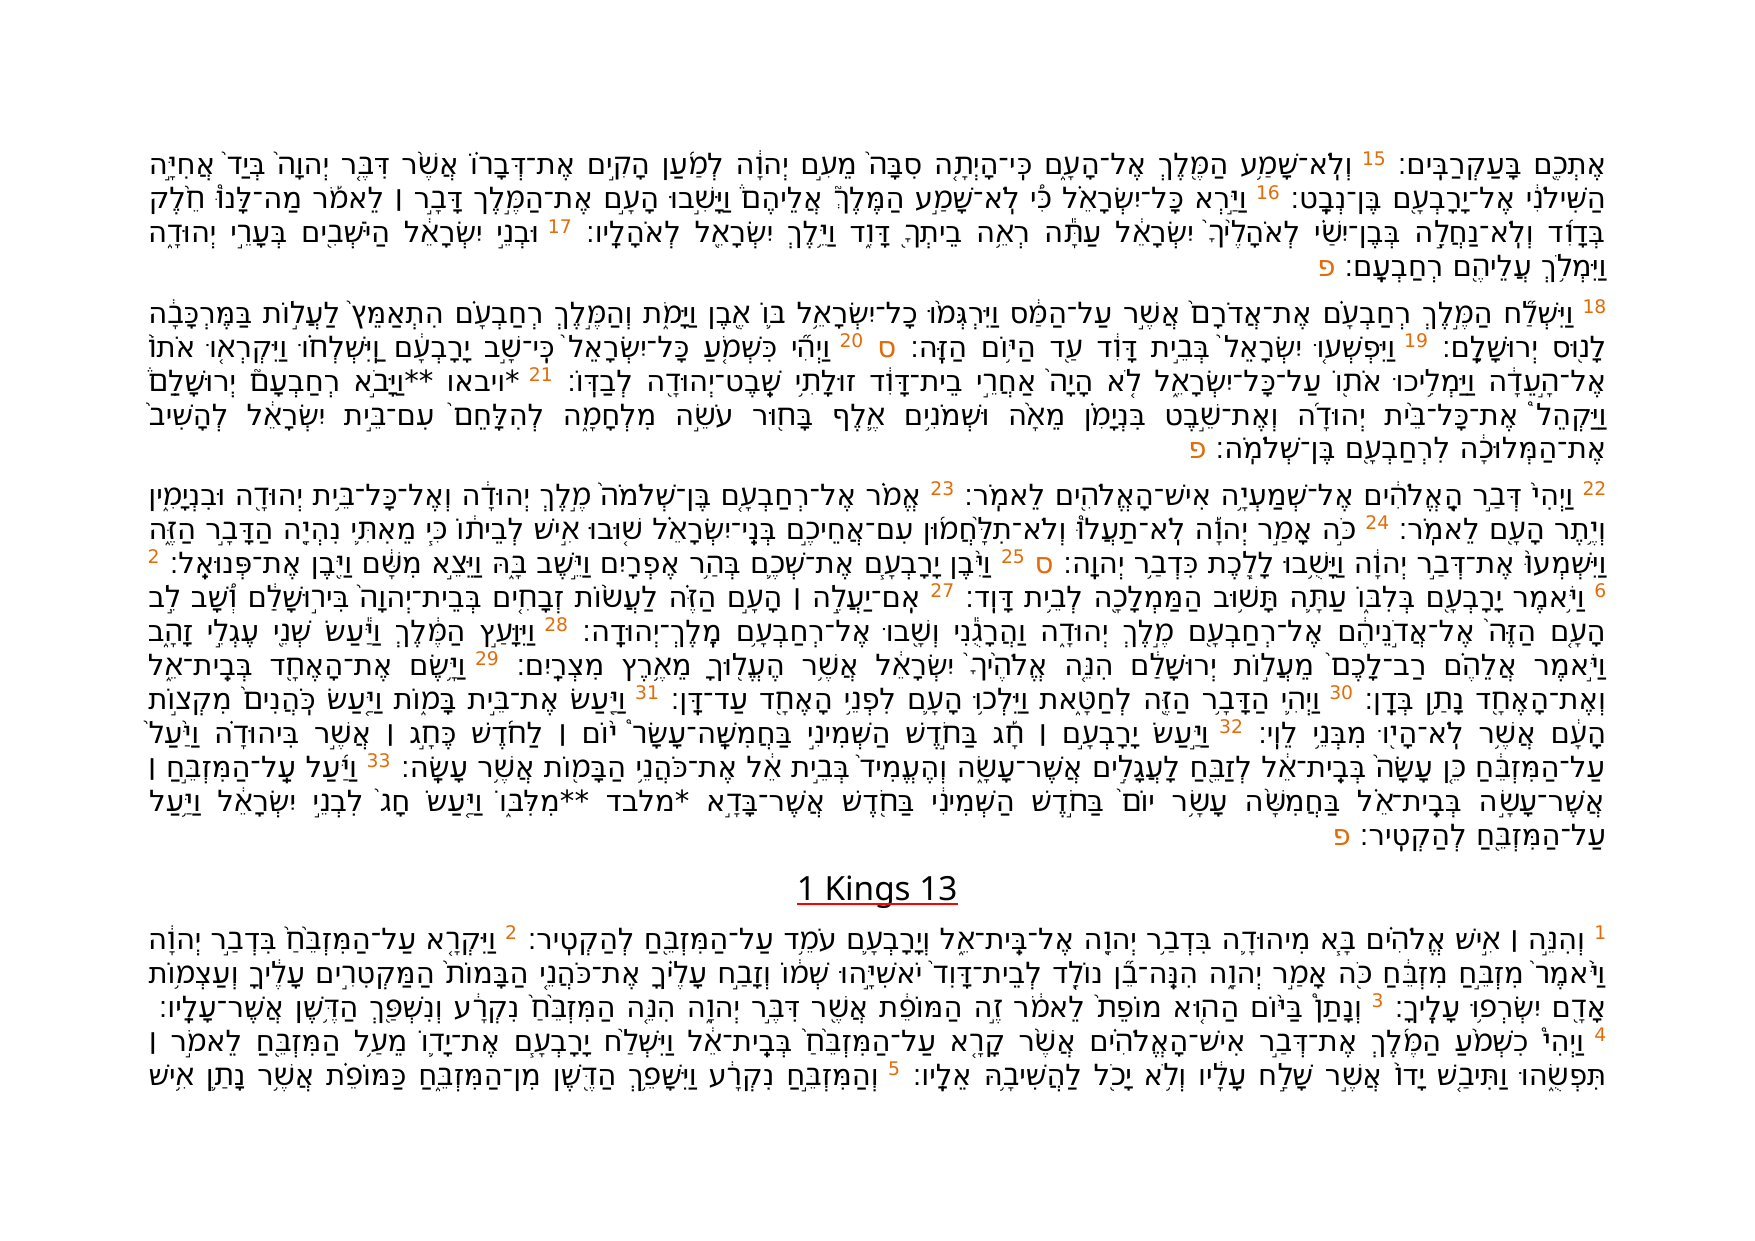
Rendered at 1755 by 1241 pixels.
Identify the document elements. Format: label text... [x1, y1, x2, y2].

text 1 וַיֵּ֥לֶךְ רְחַבְעָ֖ם שְׁכֶ֑ם כִּ֥י שְׁכֶ֛ם בָּ֥א כָל־יִשְׂרָאֵ֖ל לְהַמְלִ֥יךְ אֹתֽוֹ׃ 2 וַיְהִ֞י כִּשְׁמֹ֣עַ ׀ יָרָבְעָ֣ם בֶּן־נְבָ֗ט וְהוּא֙ עוֹדֶ֣נּוּ בְמִצְרַ֔יִם אֲשֶׁ֣ר בָּרַ֔ח מִפְּנֵ֖י הַמֶּ֣לֶךְ שְׁלֹמֹ֑ה וַיֵּ֥שֶׁב יָרָבְעָ֖ם בְּמִצְרָֽיִם׃ ‬‬3 וַֽיִּשְׁלְחוּ֙ וַיִּקְרְאוּ־ל֔וֹ *ויבאו **וַיָּבֹ֥א יָרָבְעָ֖ם וְכָל־קְהַ֣ל יִשְׂרָאֵ֑ל וַֽיְדַבְּר֔וּ אֶל־רְחַבְעָ֖ם לֵאמֹֽר׃ ‬‬4 אָבִ֖יךָ הִקְשָׁ֣ה אֶת־עֻלֵּ֑נוּ וְאַתָּ֡ה עַתָּ֣ה הָקֵל֩ מֵעֲבֹדַ֨ת אָבִ֜יךָ הַקָּשָׁ֗ה וּמֵעֻלּ֧וֹ הַכָּבֵ֛ד אֲשֶׁר־נָתַ֥ן עָלֵ֖ינוּ וְנַעַבְדֶֽךָּ׃ ‬‬5 וַיֹּ֣אמֶר אֲלֵיהֶ֗ם לְכ֥וּ עֹ֛ד שְׁלֹשָׁ֥ה יָמִ֖ים וְשׁ֣וּבוּ אֵלָ֑י וַיֵּלְכ֖וּ הָעָֽם׃ ‬‬6 וַיִּוָּעַ֞ץ הַמֶּ֣לֶךְ רְחַבְעָ֗ם אֶת־הַזְּקֵנִים֙ אֲשֶׁר־הָי֣וּ עֹמְדִ֗ים אֶת־פְּנֵי֙ שְׁלֹמֹ֣ה אָבִ֔יו בִּֽהְיֹת֥וֹ חַ֖י לֵאמֹ֑ר אֵ֚יךְ אַתֶּ֣ם נֽוֹעָצִ֔ים לְהָשִׁ֥יב אֶת־הָֽעָם־הַזֶּ֖ה דָּבָֽר׃ ‬‬7 *וידבר **וַיְדַבְּרֻ֨ו אֵלָ֜יו לֵאמֹ֗ר אִם־הַ֠יּוֹם תִּֽהְיֶה־עֶ֜בֶד לָעָ֤ם הַזֶּה֙ וַֽעֲבַדְתָּ֔ם וַעֲנִיתָ֕ם וְדִבַּרְתָּ֥ אֲלֵיהֶ֖ם דְּבָרִ֣ים טוֹבִ֑ים וְהָי֥וּ לְךָ֛ עֲבָדִ֖ים כָּל־הַיָּמִֽים׃ ‬‬8 וַֽיַּעֲזֹ֛ב אֶת־עֲצַ֥ת הַזְּקֵנִ֖ים אֲשֶׁ֣ר יְעָצֻ֑הוּ וַיִּוָּעַ֗ץ אֶת־הַיְלָדִים֙ אֲשֶׁ֣ר גָּדְל֣וּ אִתּ֔וֹ אֲשֶׁ֥ר הָעֹמְדִ֖ים לְפָנָֽיו׃ ‬‬9 וַיֹּ֣אמֶר אֲלֵיהֶ֗ם מָ֚ה אַתֶּ֣ם נֽוֹעָצִ֔ים וְנָשִׁ֥יב דָּבָ֖ר אֶת־הָעָ֣ם הַזֶּ֑ה אֲשֶׁ֨ר דִּבְּר֤וּ אֵלַי֙ לֵאמֹ֔ר הָקֵל֙ מִן־הָעֹ֔ל אֲשֶׁר־נָתַ֥ן אָבִ֖יךָ עָלֵֽינוּ׃ ‬‬10 וַיְדַבְּר֣וּ אֵלָ֗יו הַיְלָדִים֙ אֲשֶׁ֨ר גָּדְל֣וּ אִתּוֹ֮ לֵאמֹר֒ כֹּֽה־תֹאמַ֣ר לָעָ֣ם הַזֶּ֡ה אֲשֶׁר֩ דִּבְּר֨וּ אֵלֶ֜יךָ לֵאמֹ֗ר אָבִ֙יךָ֙ הִכְבִּ֣יד אֶת־עֻלֵּ֔נוּ וְאַתָּ֖ה הָקֵ֣ל מֵעָלֵ֑ינוּ כֹּ֚ה תְּדַבֵּ֣ר אֲלֵיהֶ֔ם קָֽטָנִּ֥י עָבָ֖ה מִמָּתְנֵ֥י אָבִֽי׃ ‬‬11 וְעַתָּ֗ה אָבִי֙ הֶעְמִ֤יס עֲלֵיכֶם֙ עֹ֣ל כָּבֵ֔ד וַאֲנִ֖י אוֹסִ֣יף עַֽל־עֻלְּכֶ֑ם אָבִ֗י יִסַּ֤ר אֶתְכֶם֙ בַּשּׁוֹטִ֔ים וַאֲנִ֕י אֲיַסֵּ֥ר אֶתְכֶ֖ם בָּעַקְרַבִּֽים׃ ‬‬12 *ויבו **וַיָּב֨וֹא יָרָבְעָ֧ם וְכָל־הָעָ֛ם אֶל־רְחַבְעָ֖ם בַּיּ֣וֹם הַשְּׁלִישִׁ֑י כַּאֲשֶׁ֨ר דִּבֶּ֤ר הַמֶּ֙לֶךְ֙ לֵאמֹ֔ר שׁ֥וּבוּ אֵלַ֖י בַּיּ֥וֹם הַשְּׁלִישִֽׁי׃ ‬‬13 וַיַּ֧עַן הַמֶּ֛לֶךְ אֶת־הָעָ֖ם קָשָׁ֑ה וַֽיַּעֲזֹ֛ב אֶת־עֲצַ֥ת הַזְּקֵנִ֖ים אֲשֶׁ֥ר יְעָצֻֽהוּ׃ ‬‬14 וַיְדַבֵּ֣ר אֲלֵיהֶ֗ם כַּעֲצַ֤ת הַיְלָדִים֙ לֵאמֹ֔ר אָבִי֙ הִכְבִּ֣יד אֶֽת־עֻלְּכֶ֔ם וַאֲנִ֖י אֹסִ֣יף עַֽל־עֻלְּכֶ֑ם אָבִ֗י יִסַּ֤ר אֶתְכֶם֙ בַּשּׁוֹטִ֔ים וַאֲנִ֕י אֲיַסֵּ֥ר אֶתְכֶ֖ם בָּעַקְרַבִּֽים׃ ‬‬15 וְלֹֽא־שָׁמַ֥ע הַמֶּ֖לֶךְ אֶל־הָעָ֑ם כִּֽי־הָיְתָ֤ה סִבָּה֙ מֵעִ֣ם יְהוָ֔ה לְמַ֜עַן הָקִ֣ים אֶת־דְּבָר֗וֹ אֲשֶׁ֨ר דִּבֶּ֤ר יְהוָה֙ בְּיַד֙ אֲחִיָּ֣ה הַשִּׁילֹנִ֔י אֶל־יָרָבְעָ֖ם בֶּן־נְבָֽט׃ ‬‬16 וַיַּ֣רְא כָּל־יִשְׂרָאֵ֗ל כִּ֠י לֹֽא־שָׁמַ֣ע הַמֶּלֶךְ֮ אֲלֵיהֶם֒ וַיָּשִׁ֣בוּ הָעָ֣ם אֶת־הַמֶּ֣לֶך דָּבָ֣ר ׀ לֵאמֹ֡ר מַה־לָּנוּ֩ חֵ֨לֶק בְּדָוִ֜ד וְלֹֽא־נַחֲלָ֣ה בְּבֶן־יִשַׁ֗י לְאֹהָלֶ֙יךָ֙ יִשְׂרָאֵ֔ל עַתָּ֕ה רְאֵ֥ה בֵיתְךָ֖ דָּוִ֑ד וַיֵּ֥לֶךְ יִשְׂרָאֵ֖ל לְאֹהָלָֽיו׃ ‬‬17 וּבְנֵ֣י יִשְׂרָאֵ֔ל הַיֹּשְׁבִ֖ים בְּעָרֵ֣י יְהוּדָ֑ה וַיִּמְלֹ֥ךְ עֲלֵיהֶ֖ם רְחַבְעָֽם׃ פ ‬‬‬‬‬‬‬‬‬‬‬‬‬‬‬‬‬‬‬‬‬‬‬‬‬‬‬‬‬‬‬‬‬‬‬‬‬‬‬‬‬‬‬‬‬‬‬‬‬‬ [148, 148, 1606, 283]
text 1 Kings 13 [148, 864, 1606, 910]
text 18 וַיִּשְׁלַ֞ח הַמֶּ֣לֶךְ רְחַבְעָ֗ם אֶת־אֲדֹרָם֙ אֲשֶׁ֣ר עַל־הַמַּ֔ס וַיִּרְגְּמ֨וּ כָל־יִשְׂרָאֵ֥ל בּ֛וֹ אֶ֖בֶן וַיָּמֹ֑ת וְהַמֶּ֣לֶךְ רְחַבְעָ֗ם הִתְאַמֵּץ֙ לַעֲל֣וֹת בַּמֶּרְכָּבָ֔ה לָנ֖וּס יְרוּשָׁלָֽ͏ִם׃ ‬‬19 וַיִּפְשְׁע֤וּ יִשְׂרָאֵל֙ בְּבֵ֣ית דָּוִ֔ד עַ֖ד הַיּ֥וֹם הַזֶּֽה׃ ס ‬‬20 וַיְהִ֞י כִּשְׁמֹ֤עַ כָּל־יִשְׂרָאֵל֙ כִּֽי־שָׁ֣ב יָרָבְעָ֔ם וֽ͏ַיִּשְׁלְח֗וּ וַיִּקְרְא֤וּ אֹתוֹ֙ אֶל־הָ֣עֵדָ֔ה וַיַּמְלִ֥יכוּ אֹת֖וֹ עַל־כָּל־יִשְׂרָאֵ֑ל לֹ֤א הָיָה֙ אַחֲרֵ֣י בֵית־דָּוִ֔ד זוּלָתִ֥י שֵֽׁבֶט־יְהוּדָ֖ה לְבַדּֽוֹ׃ ‬‬21 *ויבאו **וַיָּבֹ֣א רְחַבְעָם֮ יְרוּשָׁלִַם֒ וַיַּקְהֵל֩ אֶת־כָּל־בֵּ֨ית יְהוּדָ֜ה וְאֶת־שֵׁ֣בֶט בִּנְיָמִ֗ן מֵאָ֨ה וּשְׁמֹנִ֥ים אֶ֛לֶף בָּח֖וּר עֹשֵׂ֣ה מִלְחָמָ֑ה לְהִלָּחֵם֙ עִם־בֵּ֣ית יִשְׂרָאֵ֔ל לְהָשִׁיב֙ אֶת־הַמְּלוּכָ֔ה לִרְחַבְעָ֖ם בֶּן־שְׁלֹמֹֽה׃ פ ‬‬‬‬‬‬‬‬‬‬‬‬‬‬ [148, 296, 1606, 466]
text 22 וַיְהִי֙ דְּבַ֣ר הֽ͏ָאֱלֹהִ֔ים אֶל־שְׁמַעְיָ֥ה אִישׁ־הָאֱלֹהִ֖ים לֵאמֹֽר׃ ‬‬23 אֱמֹ֗ר אֶל־רְחַבְעָ֤ם בֶּן־שְׁלֹמֹה֙ מֶ֣לֶךְ יְהוּדָ֔ה וְאֶל־כָּל־בֵּ֥ית יְהוּדָ֖ה וּבִנְיָמִ֑ין וְיֶ֥תֶר הָעָ֖ם לֵאמֹֽר׃ ‬‬24 כֹּ֣ה אָמַ֣ר יְהוָ֡ה לֹֽא־תַעֲלוּ֩ וְלֹא־תִלָּ֨חֲמ֜וּן עִם־אֲחֵיכֶ֣ם בְּנֵֽי־יִשְׂרָאֵ֗ל שׁ֚וּבוּ אִ֣ישׁ לְבֵית֔וֹ כִּ֧י מֵאִתִּ֛י נִהְיָ֖ה הַדָּבָ֣ר הַזֶּ֑ה וַיִּשְׁמְעוּ֙ אֶת־דְּבַ֣ר יְהוָ֔ה וַיָּשֻׁ֥בוּ לָלֶ֖כֶת כִּדְבַ֥ר יְהוָֽה׃ ס ‬‬25 וַיִּ֨בֶן יָרָבְעָ֧ם אֶת־שְׁכֶ֛ם בְּהַ֥ר אֶפְרָיִם‬‏ וַיֵּ֣שֶׁב בָּ֑הּ וַיֵּצֵ֣א מִשָּׁ֔ם וַיִּ֖בֶן אֶת־פְּנוּאֵֽל׃ ‬‬26 וַיֹּ֥אמֶר יָרָבְעָ֖ם בְּלִבּ֑וֹ עַתָּ֛ה תָּשׁ֥וּב הַמַּמְלָכָ֖ה לְבֵ֥ית דָּוִֽד׃ ‬‬27 אִֽם־יַעֲלֶ֣ה ׀ הָעָ֣ם הַזֶּ֗ה לַעֲשׂ֨וֹת זְבָחִ֤ים בְּבֵית־יְהוָה֙ בִּיר֣וּשָׁלִַ֔ם וְ֠שָׁב לֵ֣ב הָעָ֤ם הַזֶּה֙ אֶל־אֲדֹ֣נֵיהֶ֔ם אֶל־רְחַבְעָ֖ם מֶ֣לֶךְ יְהוּדָ֑ה וַהֲרָגֻ֕נִי וְשָׁ֖בוּ אֶל־רְחַבְעָ֥ם מֶֽלֶךְ־יְהוּדָֽה׃ ‬‬28 וַיִּוָּעַ֣ץ הַמֶּ֔לֶךְ וַיַּ֕עַשׂ שְׁנֵ֖י עֶגְלֵ֣י זָהָ֑ב וַיֹּ֣אמֶר אֲלֵהֶ֗ם רַב־לָכֶם֙ מֵעֲל֣וֹת יְרוּשָׁלִַ֔ם הִנֵּ֤ה אֱלֹהֶ֙יךָ֙ יִשְׂרָאֵ֔ל אֲשֶׁ֥ר הֶעֱל֖וּךָ מֵאֶ֥רֶץ מִצְרָֽיִם׃ ‬‬29 וַיָּ֥שֶׂם אֶת־הָאֶחָ֖ד בְּבֵֽית־אֵ֑ל וְאֶת־הָאֶחָ֖ד נָתַ֥ן בְּדָֽן׃ ‬‬30 וַיְהִ֛י הַדָּבָ֥ר הַזֶּ֖ה לְחַטָּ֑את וַיֵּלְכ֥וּ הָעָ֛ם לִפְנֵ֥י הָאֶחָ֖ד עַד־דָּֽן׃ ‬‬31 וַיַּ֖עַשׂ אֶת־בֵּ֣ית בָּמ֑וֹת וַיַּ֤עַשׂ כֹּֽהֲנִים֙ מִקְצ֣וֹת הָעָ֔ם אֲשֶׁ֥ר לֹֽא־הָי֖וּ מִבְּנֵ֥י לֵוִֽי׃ ‬‬32 וַיַּ֣עַשׂ יָרָבְעָ֣ם ׀ חָ֡ג בַּחֹ֣דֶשׁ הַשְּׁמִינִ֣י בַּחֲמִשָּֽׁה־עָשָׂר֩ י֨וֹם ׀ לַחֹ֜דֶשׁ כֶּחָ֣ג ׀ אֲשֶׁ֣ר בִּיהוּדָ֗ה וַיַּ֙עַל֙ עַל־הַמִּזְבֵּ֔חַ כֵּ֤ן עָשָׂה֙ בְּבֵֽית־אֵ֔ל לְזַבֵּ֖חַ לָעֲגָלִ֣ים אֲשֶׁר־עָשָׂ֑ה וְהֶעֱמִיד֙ בְּבֵ֣ית אֵ֔ל אֶת־כֹּהֲנֵ֥י הַבָּמ֖וֹת אֲשֶׁ֥ר עָשָֽׂה׃ ‬‬33 וַיַּ֜עַל עַֽל־הַמִּזְבֵּ֣חַ ׀ אֲשֶׁר־עָשָׂ֣ה בְּבֵֽית־אֵ֗ל בַּחֲמִשָּׁ֨ה עָשָׂ֥ר יוֹם֙ בַּחֹ֣דֶשׁ הַשְּׁמִינִ֔י בַּחֹ֖דֶשׁ אֲשֶׁר־בָּדָ֣א *מלבד **מִלִּבּ֑וֹ וַיַּ֤עַשׂ חָג֙ לִבְנֵ֣י יִשְׂרָאֵ֔ל וַיַּ֥עַל עַל־הַמִּזְבֵּ֖חַ לְהַקְטִֽיר׃ פ ‬‬‬‬‬‬‬‬‬‬‬‬‬‬‬‬‬‬‬‬‬‬‬‬‬‬‬‬‬‬‬‬‬‬‬‬‬‬ [148, 478, 1606, 852]
text 1 וְהִנֵּ֣ה ׀ אִ֣ישׁ אֱלֹהִ֗ים בָּ֧א מִיהוּדָ֛ה בִּדְבַ֥ר יְהוָ֖ה אֶל־בֵּֽית־אֵ֑ל וְיָרָבְעָ֛ם עֹמֵ֥ד עַל־הַמִּזְבֵּ֖חַ לְהַקְטִֽיר׃ 2 וַיִּקְרָ֤א עַל־הַמִּזְבֵּ֙חַ֙ בִּדְבַ֣ר יְהוָ֔ה וַיֹּ֙אמֶר֙ מִזְבֵּ֣חַ מִזְבֵּ֔חַ כֹּ֖ה אָמַ֣ר יְהוָ֑ה הִנֵּֽה־בֵ֞ן נוֹלָ֤ד לְבֵית־דָּוִד֙ יֹאשִׁיָּ֣הוּ שְׁמ֔וֹ וְזָבַ֣ח עָלֶ֗יךָ אֶת־כֹּהֲנֵ֤י הַבָּמוֹת֙ הַמַּקְטִרִ֣ים עָלֶ֔יךָ וְעַצְמ֥וֹת אָדָ֖ם יִשְׂרְפ֥וּ עָלֶֽיךָ׃ ‬‬3 וְנָתַן֩ בַּיּ֨וֹם הַה֤וּא מוֹפֵת֙ לֵאמֹ֔ר זֶ֣ה הַמּוֹפֵ֔ת אֲשֶׁ֖ר דִּבֶּ֣ר יְהוָ֑ה הִנֵּ֤ה הַמִּזְבֵּ֙חַ֙ נִקְרָ֔ע וְנִשְׁפַּ֖ךְ הַדֶּ֥שֶׁן אֲשֶׁר־עָלָֽיו׃ ‬‬4 וַיְהִי֩ כִשְׁמֹ֨עַ הַמֶּ֜לֶךְ אֶת־דְּבַ֣ר אִישׁ־הָאֱלֹהִ֗ים אֲשֶׁ֨ר קָרָ֤א עַל־הַמִּזְבֵּ֙חַ֙ בְּבֵֽית־אֵ֔ל וַיִּשְׁלַ֨ח יָרָבְעָ֧ם אֶת־יָד֛וֹ מֵעַ֥ל הַמִּזְבֵּ֖חַ לֵאמֹ֣ר ׀ תִּפְשֻׂ֑הוּ וַתִּיבַ֤שׁ יָדוֹ֙ אֲשֶׁ֣ר שָׁלַ֣ח עָלָ֔יו וְלֹ֥א יָכֹ֖ל לַהֲשִׁיבָ֥הּ אֵלָֽיו׃ ‬‬5 וְהַמִּזְבֵּ֣חַ נִקְרָ֔ע וַיִּשָּׁפֵ֥ךְ הַדֶּ֖שֶׁן מִן־הַמִּזְבֵּ֑חַ כַּמּוֹפֵ֗ת אֲשֶׁ֥ר נָתַ֛ן אִ֥ישׁ הָאֱלֹהִ֖ים בִּדְבַ֥ר יְהוָֽה׃ ‬‬6 וַיַּ֨עַן הַמֶּ֜לֶךְ וַיֹּ֣אמֶר ׀ אֶל־אִ֣ישׁ הָאֱלֹהִ֗ים חַל־נָ֞א אֶת־פְּנֵ֨י יְהוָ֤ה אֱלֹהֶ֙יךָ֙ וְהִתְפַּלֵּ֣ל בַּעֲדִ֔י וְתָשֹׁ֥ב יָדִ֖י אֵלָ֑י וַיְחַ֤ל אִישׁ־הָֽאֱלֹהִים֙ אֶת־פְּנֵ֣י יְהוָ֔ה וַתָּ֤שָׁב יַד־הַמֶּ֙לֶךְ֙ אֵלָ֔יו וַתְּהִ֖י כְּבָרִֽאשֹׁנָֽה׃ ‬‬7 וַיְדַבֵּ֤ר הַמֶּ֙לֶךְ֙ אֶל־אִ֣ישׁ הָאֱלֹהִ֔ים בֹּאָה־אִתִּ֥י הַבַּ֖יְתָה וּֽסְעָ֑דָה וְאֶתְּנָ֥ה לְךָ֖ מַתָּֽת׃ ‬‬8 וַיֹּ֤אמֶר אִישׁ־הָֽאֱלֹהִים֙ אֶל־הַמֶּ֔לֶךְ אִם־תִּתֶּן־לִי֙ אֶת־חֲצִ֣י בֵיתֶ֔ךָ לֹ֥א אָבֹ֖א עִמָּ֑ךְ וְלֹֽא־אֹ֤כַל לֶ֙חֶם֙ וְלֹ֣א אֶשְׁתֶּה־מַּ֔יִם בַּמָּק֖וֹם הַזֶּֽה׃ ‬‬9 כִּֽי־כֵ֣ן ׀ צִוָּ֣ה אֹתִ֗י בִּדְבַ֤ר יְהוָה֙ לֵאמֹ֔ר לֹא־תֹ֥אכַל לֶ֖חֶם וְלֹ֣א תִשְׁתֶּה־מָּ֑יִם וְלֹ֣א תָשׁ֔וּב בַּדֶּ֖רֶךְ אֲשֶׁ֥ר הָלָֽכְתָּ׃ ‬‬10 וַיֵּ֖לֶךְ בְּדֶ֣רֶךְ אַחֵ֑ר וְלֹֽא־שָׁ֣ב בַּדֶּ֔רֶךְ אֲשֶׁ֛ר בָּ֥א בָ֖הּ אֶל־בֵּֽית־אֵֽל׃ פ ‬‬‬‬‬‬‬‬‬‬‬‬‬‬‬‬‬‬‬‬‬‬‬‬‬‬‬‬‬ [148, 922, 1606, 1092]
